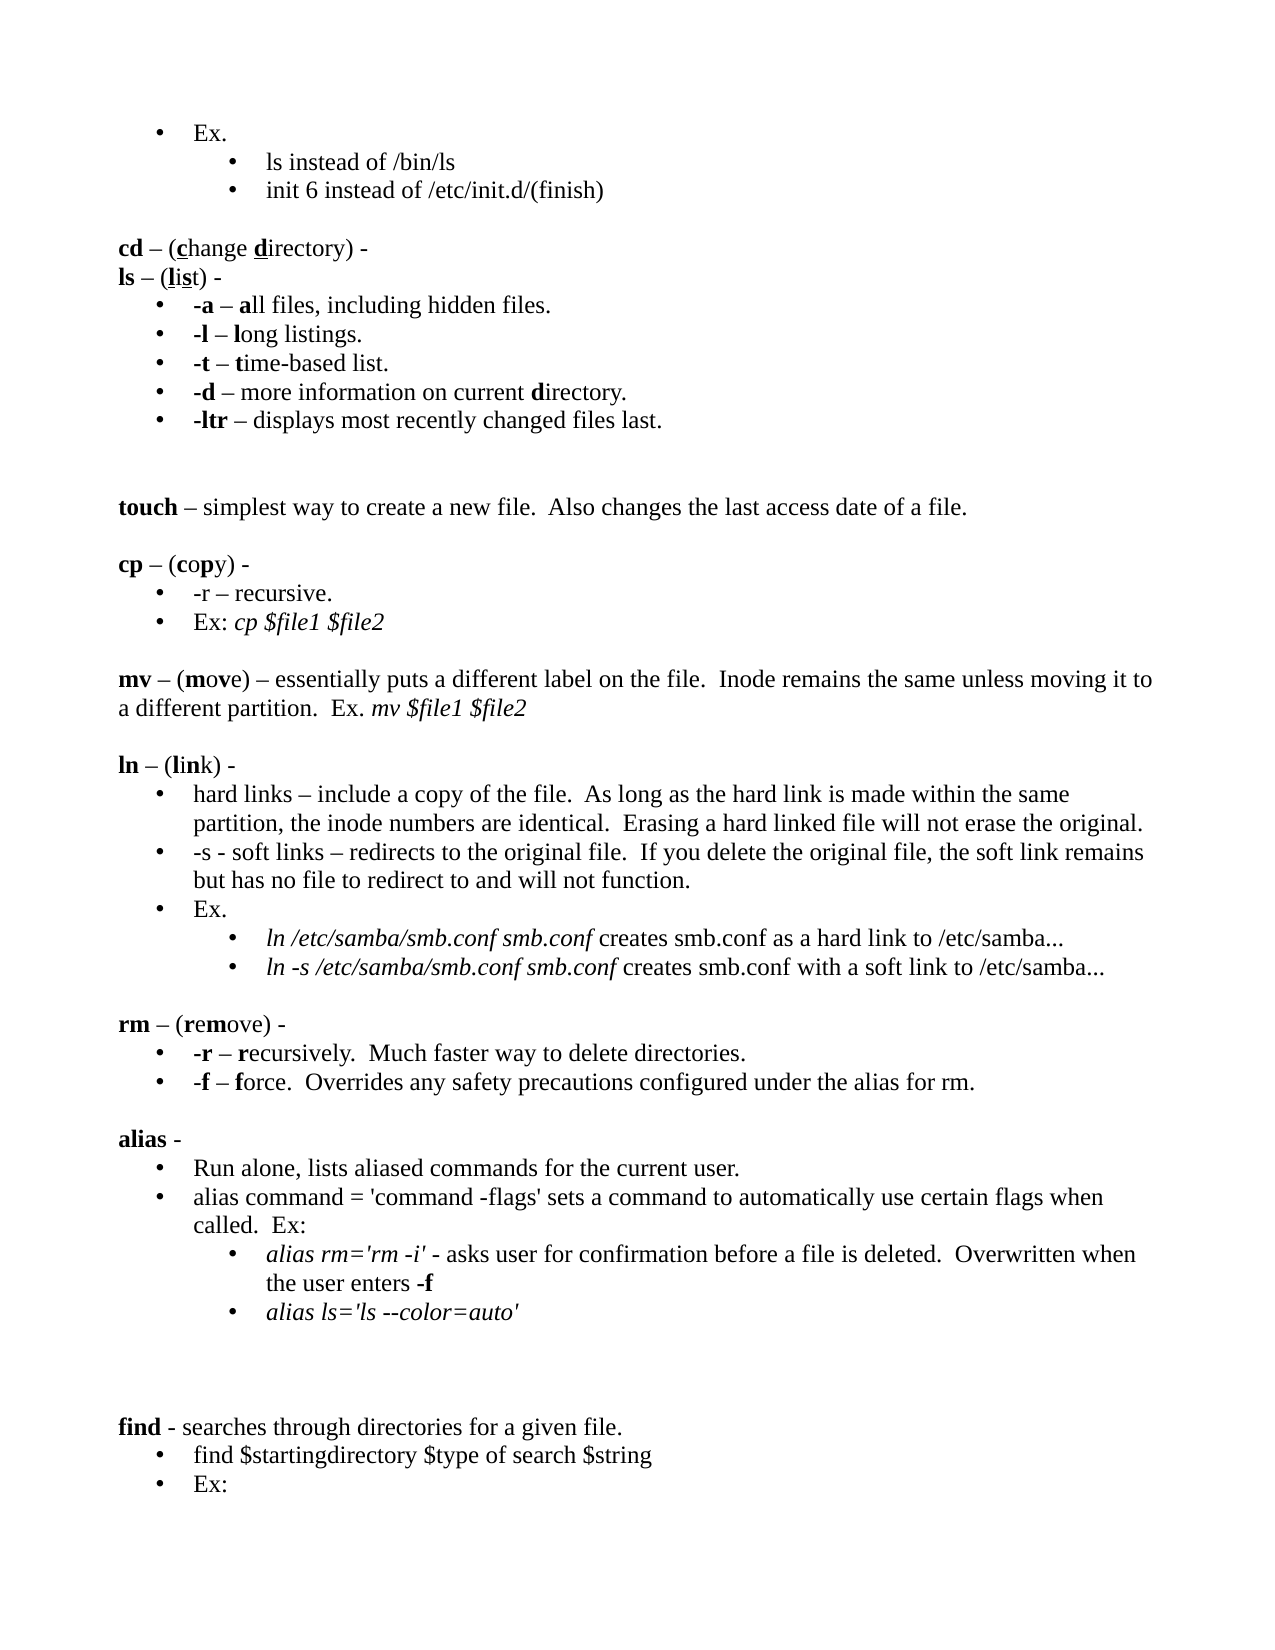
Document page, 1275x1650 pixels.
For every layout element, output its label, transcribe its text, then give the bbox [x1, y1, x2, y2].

list -r – recursive. [156, 578, 1157, 607]
list Ex. [156, 118, 1157, 147]
list -r – recursively. Much faster way to delete directories. [156, 1038, 1157, 1067]
list ln -s /etc/samba/smb.conf smb.conf creates smb.conf with a soft link to /etc/samba... [228, 952, 1157, 981]
list -t – time-based list. [156, 348, 1157, 377]
list Ex: [156, 1469, 1157, 1498]
list find $startingdirectory $type of search $string [156, 1441, 1157, 1469]
text cd – (change directory) - [118, 233, 1157, 262]
list alias command = 'command -flags' sets a command to automatically use certain flags when called. Ex: [156, 1182, 1157, 1239]
list init 6 instead of /etc/init.d/(finish) [228, 176, 1157, 204]
list -l – long listings. [156, 319, 1157, 348]
list -a – all files, including hidden files. [156, 291, 1157, 319]
list ls instead of /bin/ls [228, 147, 1157, 176]
list alias rm='rm -i' - asks user for confirmation before a file is deleted. Overwritten when the user enters -f [228, 1239, 1157, 1297]
text mv – (move) – essentially puts a different label on the file. Inode remains the same unless moving it to a different partition. Ex. mv $file1 $file2 [118, 664, 1157, 722]
text alias - [118, 1096, 1157, 1153]
list hard links – include a copy of the file. As long as the hard link is made within the same partition, the inode numbers are identical. Erasing a hard linked file will not erase the original. [156, 779, 1157, 837]
text rm – (remove) - [118, 1009, 1157, 1038]
list Ex. [156, 894, 1157, 923]
text cp – (copy) - [118, 549, 1157, 578]
list -f – force. Overrides any safety precautions configured under the alias for rm. [156, 1067, 1157, 1096]
text find - searches through directories for a given file. [118, 1412, 1157, 1441]
list alias ls='ls --color=auto' [228, 1297, 1157, 1326]
list -ltr – displays most recently changed files last. [156, 406, 1157, 434]
list Run alone, lists aliased commands for the current user. [156, 1153, 1157, 1182]
text ls – (list) - [118, 262, 1157, 291]
list -d – more information on current directory. [156, 377, 1157, 406]
text touch – simplest way to create a new file. Also changes the last access date of a file. [118, 492, 1157, 521]
text ln – (link) - [118, 751, 1157, 779]
list ln /etc/samba/smb.conf smb.conf creates smb.conf as a hard link to /etc/samba... [228, 923, 1157, 952]
list Ex: cp $file1 $file2 [156, 607, 1157, 636]
list -s - soft links – redirects to the original file. If you delete the original file, the soft link remains but has no file to redirect to and will not function. [156, 837, 1157, 894]
